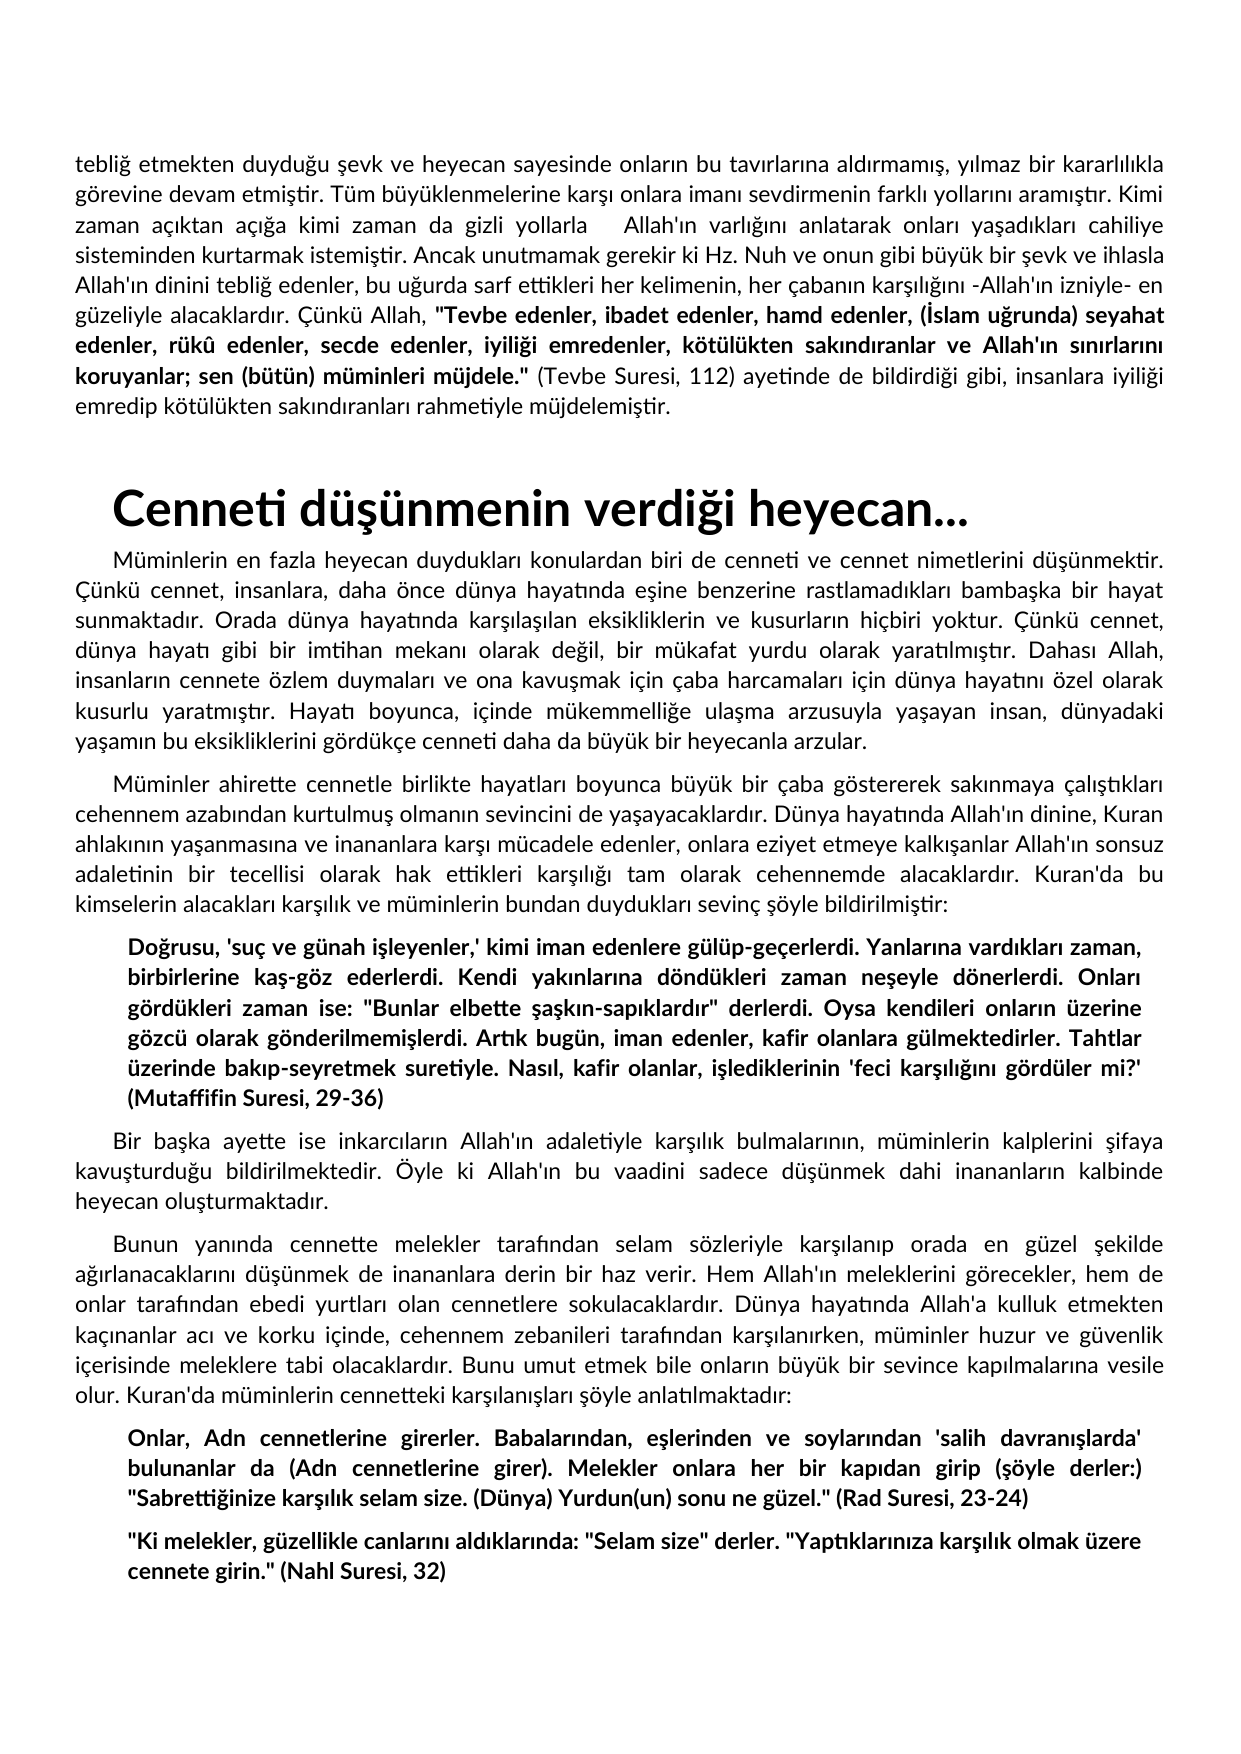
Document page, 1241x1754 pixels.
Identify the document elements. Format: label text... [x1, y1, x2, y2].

text Doğrusu, 'suç ve günah işleyenler,' kimi iman edenlere gülüp-geçerlerdi. Yanlarına vardıkları zaman, birbirlerine kaş-göz ederlerdi. Kendi yakınlarına döndükleri zaman neşeyle dönerlerdi. Onları gördükleri zaman ise: "Bunlar elbette şaşkın-sapıklardır" derlerdi. Oysa kendileri onların üzerine gözcü olarak gönderilmemişlerdi. Artık bugün, iman edenler, kafir olanlara gülmektedirler. Tahtlar üzerinde bakıp-seyretmek suretiyle. Nasıl, kafir olanlar, işlediklerinin 'feci karşılığını gördüler mi?' (Mutaffifin Suresi, 29-36) [127, 933, 1143, 1111]
text Müminlerin en fazla heyecan duydukları konulardan biri de cenneti ve cennet nimetlerini düşünmektir. Çünkü cennet, insanlara, daha önce dünya hayatında eşine benzerine rastlamadıkları bambaşka bir hayat sunmaktadır. Orada dünya hayatında karşılaşılan eksikliklerin ve kusurların hiçbiri yoktur. Çünkü cennet, dünya hayatı gibi bir imtihan mekanı olarak değil, bir mükafat yurdu olarak yaratılmıştır. Dahası Allah, insanların cennete özlem duymaları ve ona kavuşmak için çaba harcamaları için dünya hayatını özel olarak kusurlu yaratmıştır. Hayatı boyunca, içinde mükemmelliğe ulaşma arzusuyla yaşayan insan, dünyadaki yaşamın bu eksikliklerini gördükçe cenneti daha da büyük bir heyecanla arzular. [75, 545, 1165, 754]
text Bir başka ayette ise inkarcıların Allah'ın adaletiyle karşılık bulmalarının, müminlerin kalplerini şifaya kavuşturduğu bildirilmektedir. Öyle ki Allah'ın bu vaadini sadece düşünmek dahi inananların kalbinde heyecan oluşturmaktadır. [75, 1127, 1165, 1214]
text tebliğ etmekten duyduğu şevk ve heyecan sayesinde onların bu tavırlarına aldırmamış, yılmaz bir kararlılıkla görevine devam etmiştir. Tüm büyüklenmelerine karşı onlara imanı sevdirmenin farklı yollarını aramıştır. Kimi zaman açıktan açığa kimi zaman da gizli yollarla Allah'ın varlığını anlatarak onları yaşadıkları cahiliye sisteminden kurtarmak istemiştir. Ancak unutmamak gerekir ki Hz. Nuh ve onun gibi büyük bir şevk ve ihlasla Allah'ın dinini tebliğ edenler, bu uğurda sarf ettikleri her kelimenin, her çabanın karşılığını -Allah'ın izniyle- en güzeliyle alacaklardır. Çünkü Allah, "Tevbe edenler, ibadet edenler, hamd edenler, (İslam uğrunda) seyahat edenler, rükû edenler, secde edenler, iyiliği emredenler, kötülükten sakındıranlar ve Allah'ın sınırlarını koruyanlar; sen (bütün) müminleri müjdele." (Tevbe Suresi, 112) ayetinde de bildirdiği gibi, insanlara iyiliği emredip kötülükten sakındıranları rahmetiyle müjdelemiştir. [75, 150, 1165, 419]
text Müminler ahirette cennetle birlikte hayatları boyunca büyük bir çaba göstererek sakınmaya çalıştıkları cehennem azabından kurtulmuş olmanın sevincini de yaşayacaklardır. Dünya hayatında Allah'ın dinine, Kuran ahlakının yaşanmasına ve inananlara karşı mücadele edenler, onlara eziyet etmeye kalkışanlar Allah'ın sonsuz adaletinin bir tecellisi olarak hak ettikleri karşılığı tam olarak cehennemde alacaklardır. Kuran'da bu kimselerin alacakları karşılık ve müminlerin bundan duydukları sevinç şöyle bildirilmiştir: [75, 769, 1165, 918]
text Onlar, Adn cennetlerine girerler. Babalarından, eşlerinden ve soylarından 'salih davranışlarda' bulunanlar da (Adn cennetlerine girer). Melekler onlara her bir kapıdan girip (şöyle derler:) "Sabrettiğinize karşılık selam size. (Dünya) Yurdun(un) sonu ne güzel." (Rad Suresi, 23-24) [127, 1423, 1143, 1511]
text Bunun yanında cennette melekler tarafından selam sözleriyle karşılanıp orada en güzel şekilde ağırlanacaklarını düşünmek de inananlara derin bir haz verir. Hem Allah'ın meleklerini görecekler, hem de onlar tarafından ebedi yurtları olan cennetlere sokulacaklardır. Dünya hayatında Allah'a kulluk etmekten kaçınanlar acı ve korku içinde, cehennem zebanileri tarafından karşılanırken, müminler huzur ve güvenlik içerisinde meleklere tabi olacaklardır. Bunu umut etmek bile onların büyük bir sevince kapılmalarına vesile olur. Kuran'da müminlerin cennetteki karşılanışları şöyle anlatılmaktadır: [75, 1230, 1165, 1408]
text "Ki melekler, güzellikle canlarını aldıklarında: "Selam size" derler. "Yaptıklarınıza karşılık olmak üzere cennete girin." (Nahl Suresi, 32) [127, 1527, 1143, 1584]
subtitle Cenneti düşünmenin verdiği heyecan... [112, 477, 1165, 537]
